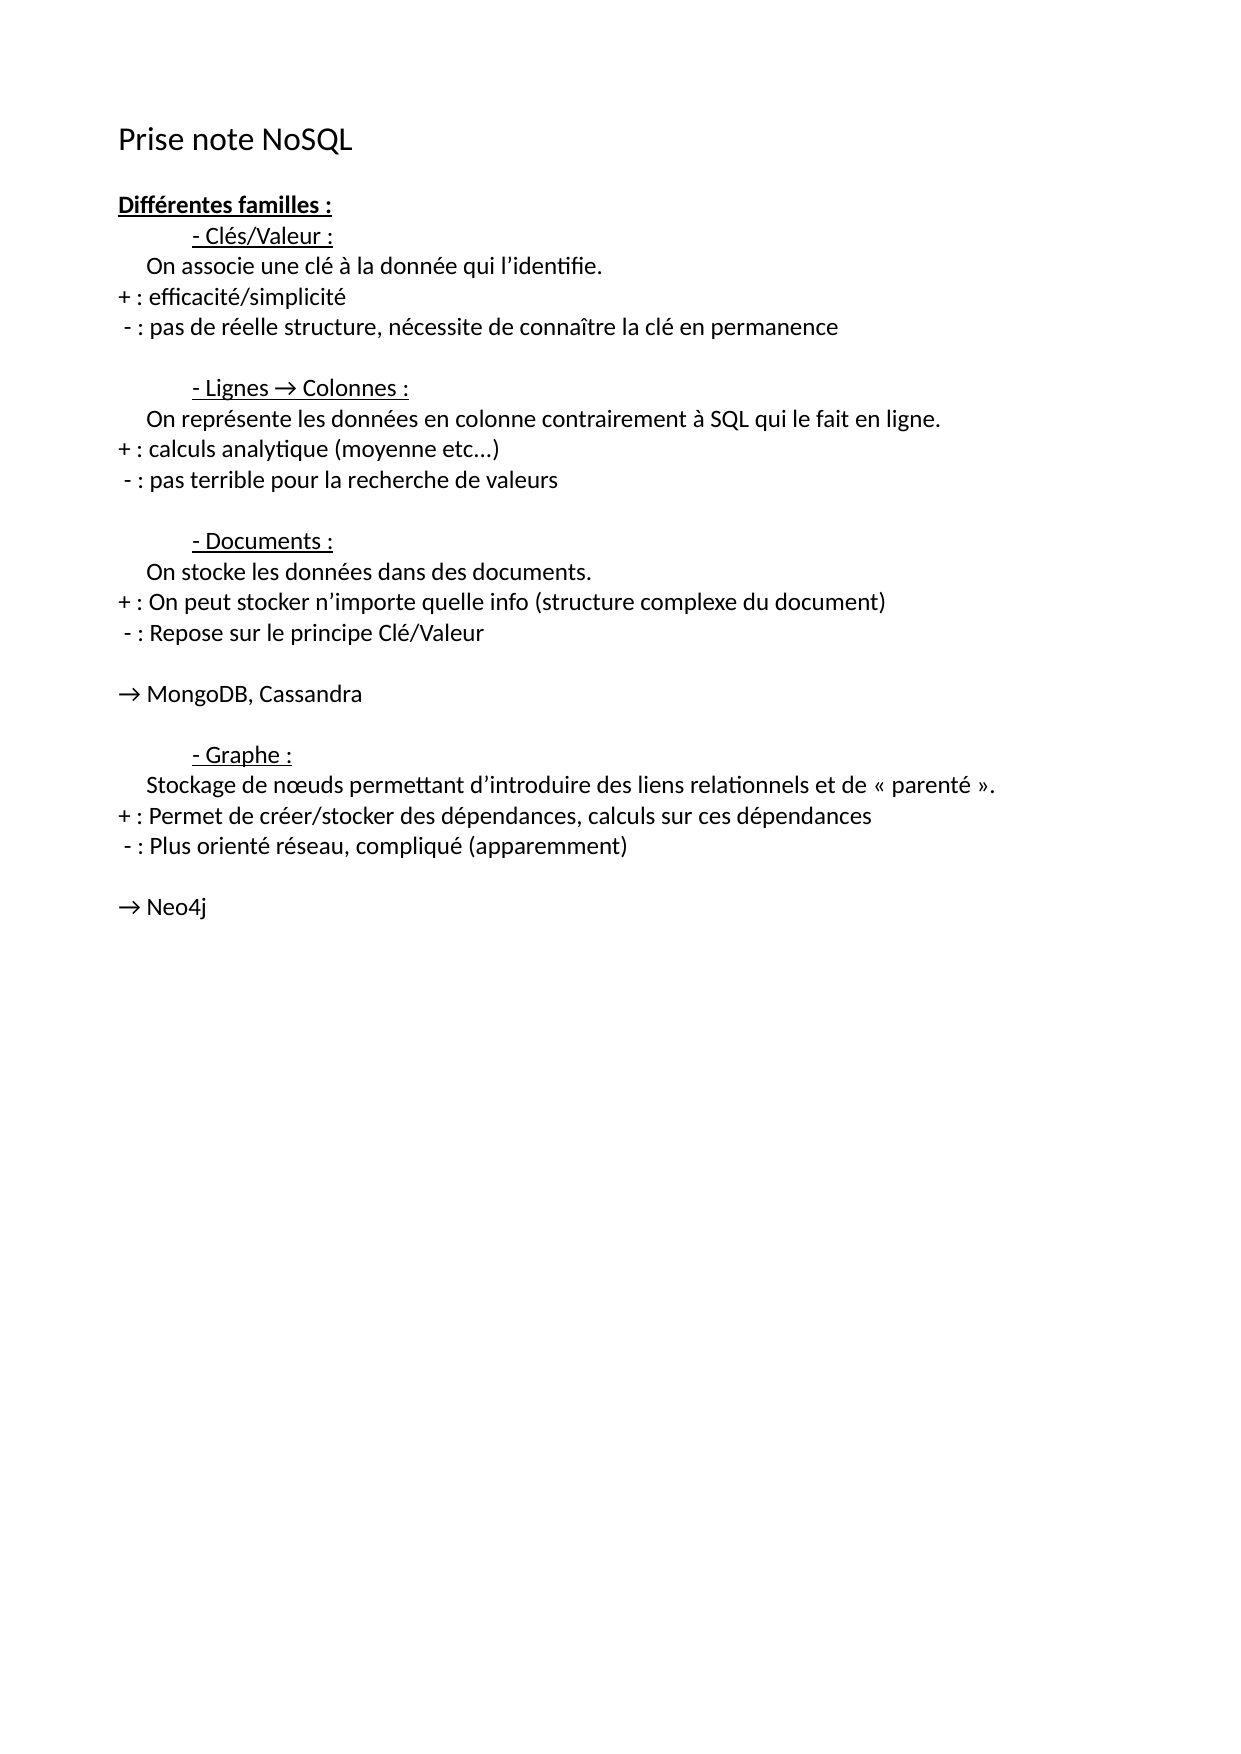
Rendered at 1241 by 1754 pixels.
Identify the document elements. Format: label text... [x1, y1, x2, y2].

text + : On peut stocker n’importe quelle info (structure complexe du document) [118, 586, 1122, 617]
text - : pas terrible pour la recherche de valeurs [118, 464, 1122, 494]
text - : Repose sur le principe Clé/Valeur [118, 617, 1122, 647]
text - : pas de réelle structure, nécessite de connaître la clé en permanence [118, 311, 1122, 342]
text + : calculs analytique (moyenne etc...) [118, 433, 1122, 464]
text On stocke les données dans des documents. [118, 556, 1122, 586]
text - Clés/Valeur : [118, 220, 1122, 250]
text - Documents : [118, 525, 1122, 556]
text - Lignes → Colonnes : [118, 372, 1122, 403]
text Différentes familles : [118, 189, 1122, 220]
text → MongoDB, Cassandra [118, 678, 1122, 708]
text - Graphe : [118, 739, 1122, 769]
text + : Permet de créer/stocker des dépendances, calculs sur ces dépendances [118, 800, 1122, 830]
text + : efficacité/simplicité [118, 281, 1122, 311]
text On associe une clé à la donnée qui l’identifie. [118, 250, 1122, 281]
text On représente les données en colonne contrairement à SQL qui le fait en ligne. [118, 403, 1122, 433]
text → Neo4j [118, 891, 1122, 922]
text Prise note NoSQL [118, 118, 1122, 159]
text - : Plus orienté réseau, compliqué (apparemment) [118, 830, 1122, 861]
text Stockage de nœuds permettant d’introduire des liens relationnels et de « parenté ». [118, 769, 1122, 800]
